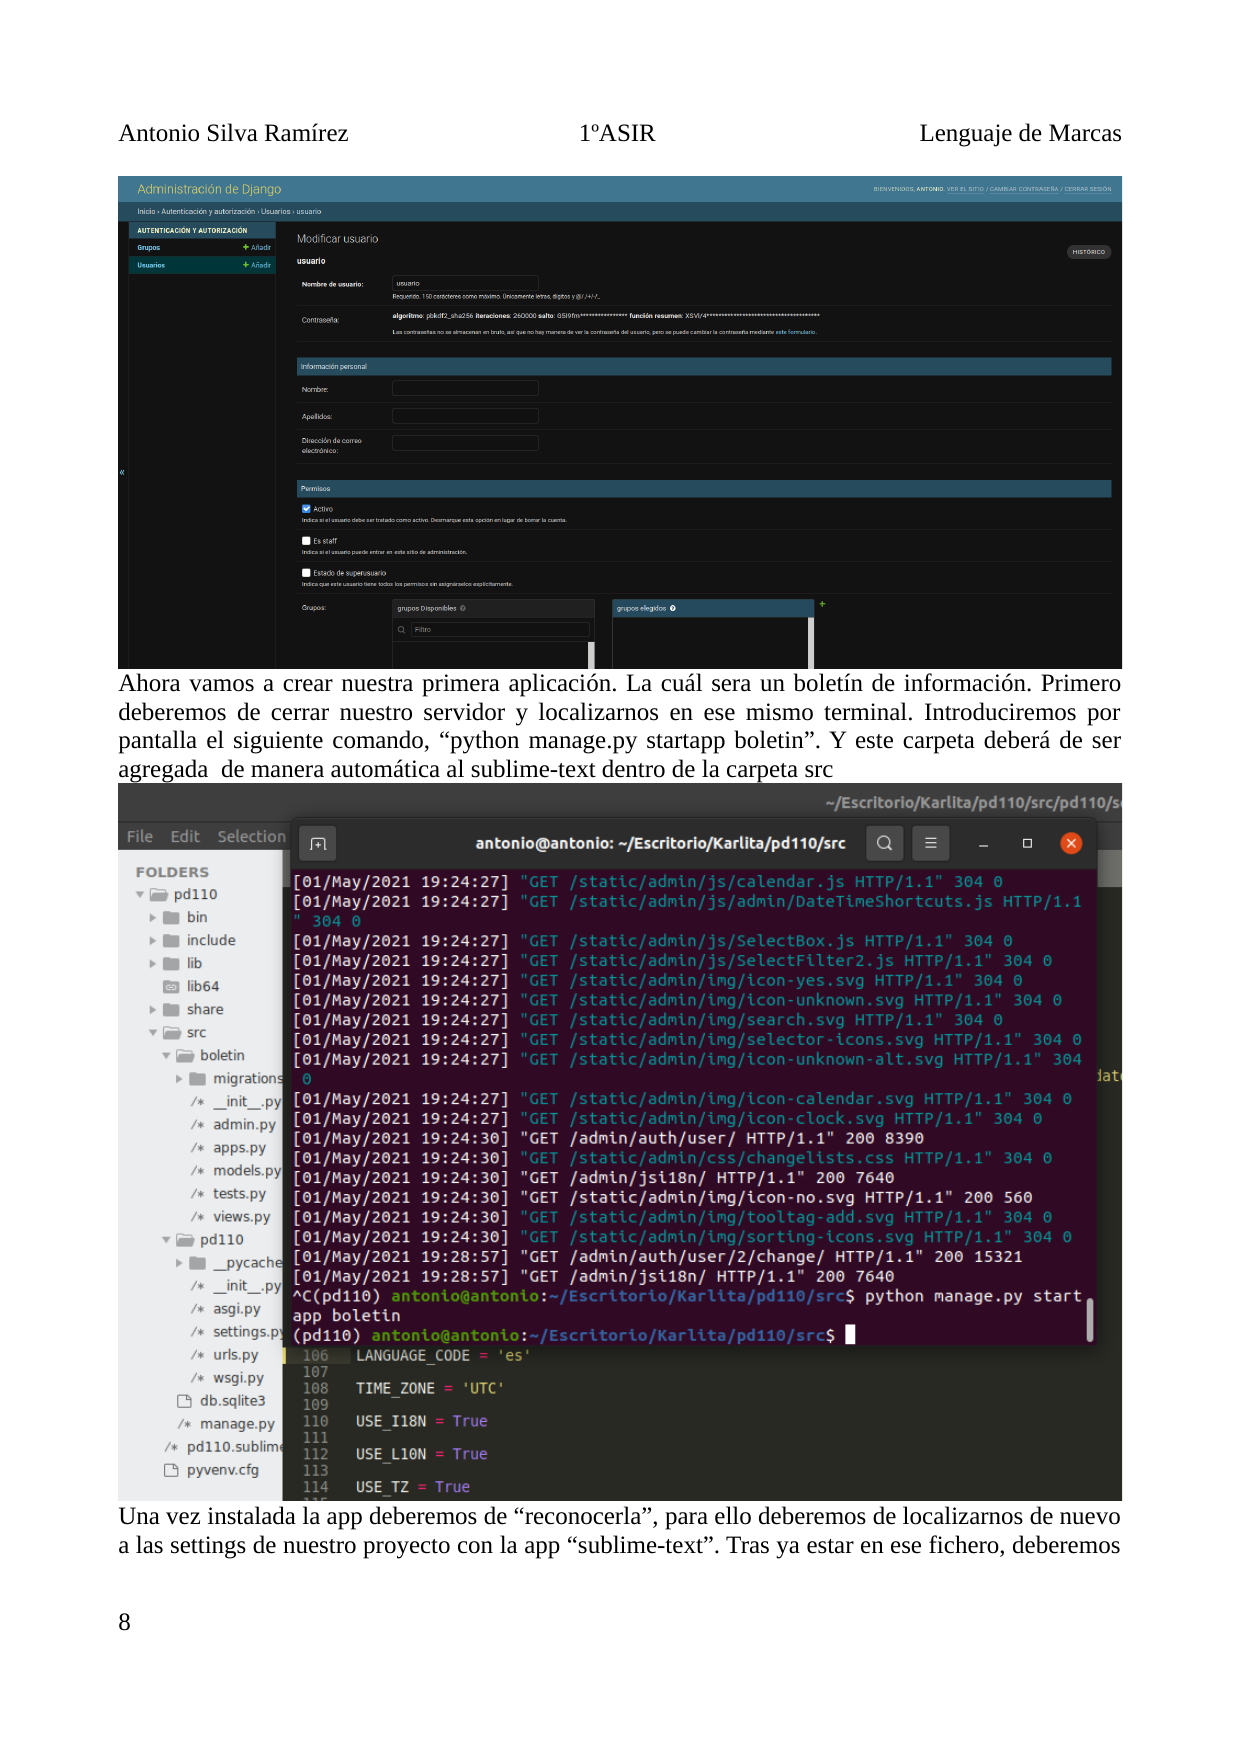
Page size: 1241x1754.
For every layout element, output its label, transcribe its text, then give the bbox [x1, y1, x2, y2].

text Una vez instalada la app deberemos de “reconocerla”, para ello deberemos de localizarnos de nuevo a las settings de nuestro proyecto con la app “sublime-text”. Tras ya estar en ese fichero, deberemos [118, 1501, 1122, 1558]
picture [118, 176, 1123, 669]
picture [118, 783, 1123, 1501]
text Ahora vamos a crear nuestra primera aplicación. La cuál sera un boletín de información. Primero deberemos de cerrar nuestro servidor y localizarnos en ese mismo terminal. Introduciremos por pantalla el siguiente comando, “python manage.py startapp boletin”. Y este carpeta deberá de ser agregada de manera automática al sublime-text dentro de la carpeta src [118, 669, 1122, 783]
